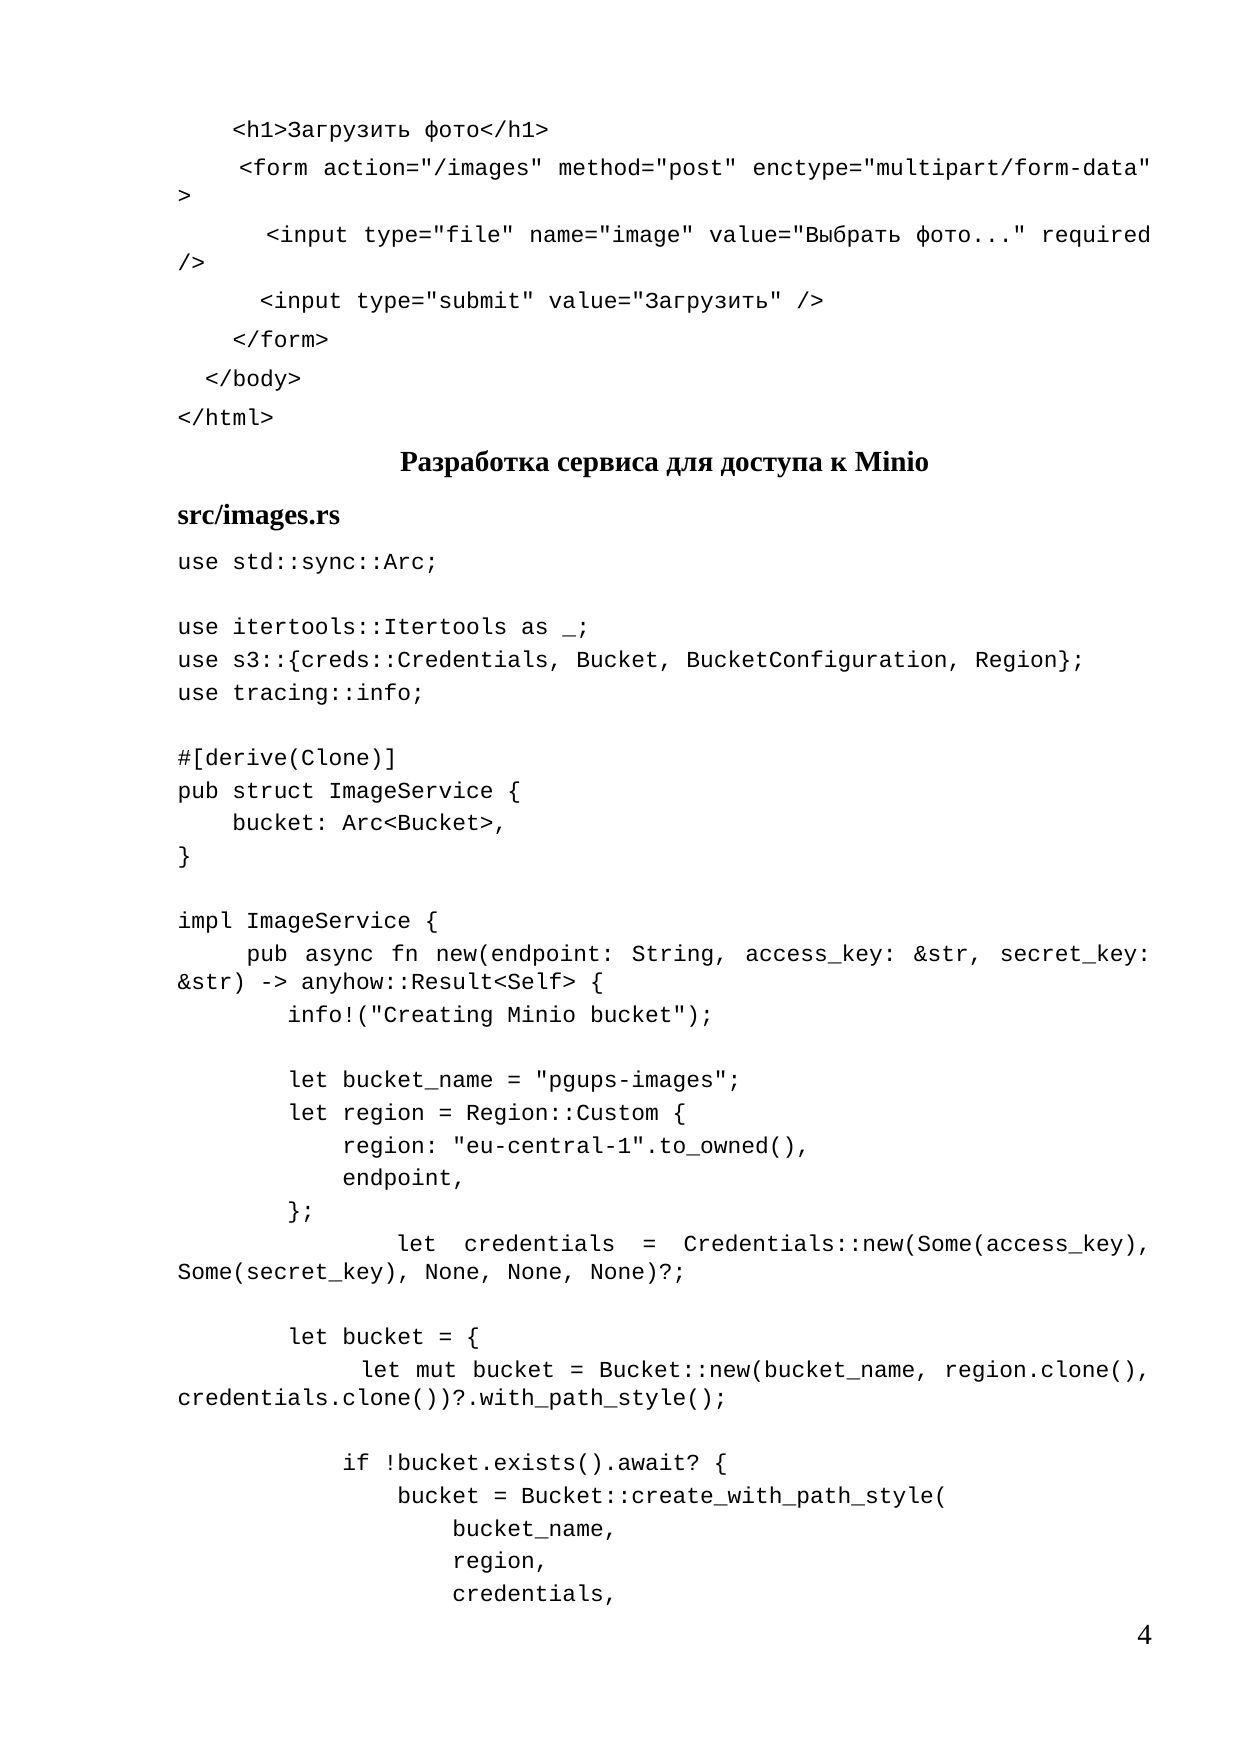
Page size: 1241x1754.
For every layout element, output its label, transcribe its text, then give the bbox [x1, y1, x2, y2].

text bucket: Arc<Bucket>, [177, 812, 1152, 838]
text if !bucket.exists().await? { [177, 1452, 1152, 1477]
text info!("Creating Minio bucket"); [177, 1003, 1152, 1029]
text let mut bucket = Bucket::new(bucket_name, region.clone(), credentials.clone())?.with_path_style(); [177, 1358, 1152, 1412]
text endpoint, [177, 1167, 1152, 1193]
text credentials, [177, 1582, 1152, 1608]
text pub struct ImageService { [177, 779, 1152, 805]
text let credentials = Credentials::new(Some(access_key), Some(secret_key), None, None, None)?; [177, 1232, 1152, 1286]
text bucket_name, [177, 1517, 1152, 1543]
text }; [177, 1199, 1152, 1225]
text use itertools::Itertools as _; [177, 616, 1152, 641]
text <h1>Загрузить фото</h1> [177, 118, 1152, 144]
text Разработка сервиса для доступа к Minio [177, 444, 1152, 478]
text } [177, 844, 1152, 870]
text </body> [177, 367, 1152, 393]
text impl ImageService { [177, 910, 1152, 936]
text bucket = Bucket::create_with_path_style( [177, 1484, 1152, 1510]
text let region = Region::Custom { [177, 1101, 1152, 1127]
text </form> [177, 328, 1152, 354]
text region, [177, 1550, 1152, 1576]
text <form action="/images" method="post" enctype="multipart/form-data" > [177, 157, 1152, 211]
text pub async fn new(endpoint: String, access_key: &str, secret_key: &str) -> anyhow::Result<Self> { [177, 943, 1152, 996]
text </html> [177, 406, 1152, 432]
text src/images.rs [177, 497, 1152, 531]
text use std::sync::Arc; [177, 550, 1152, 576]
text let bucket = { [177, 1326, 1152, 1351]
text use s3::{creds::Credentials, Bucket, BucketConfiguration, Region}; [177, 648, 1152, 674]
text <input type="submit" value="Загрузить" /> [177, 290, 1152, 316]
text region: "eu-central-1".to_owned(), [177, 1134, 1152, 1160]
text #[derive(Clone)] [177, 746, 1152, 772]
text <input type="file" name="image" value="Выбрать фото..." required /> [177, 223, 1152, 277]
text let bucket_name = "pgups-images"; [177, 1069, 1152, 1094]
text use tracing::info; [177, 681, 1152, 707]
